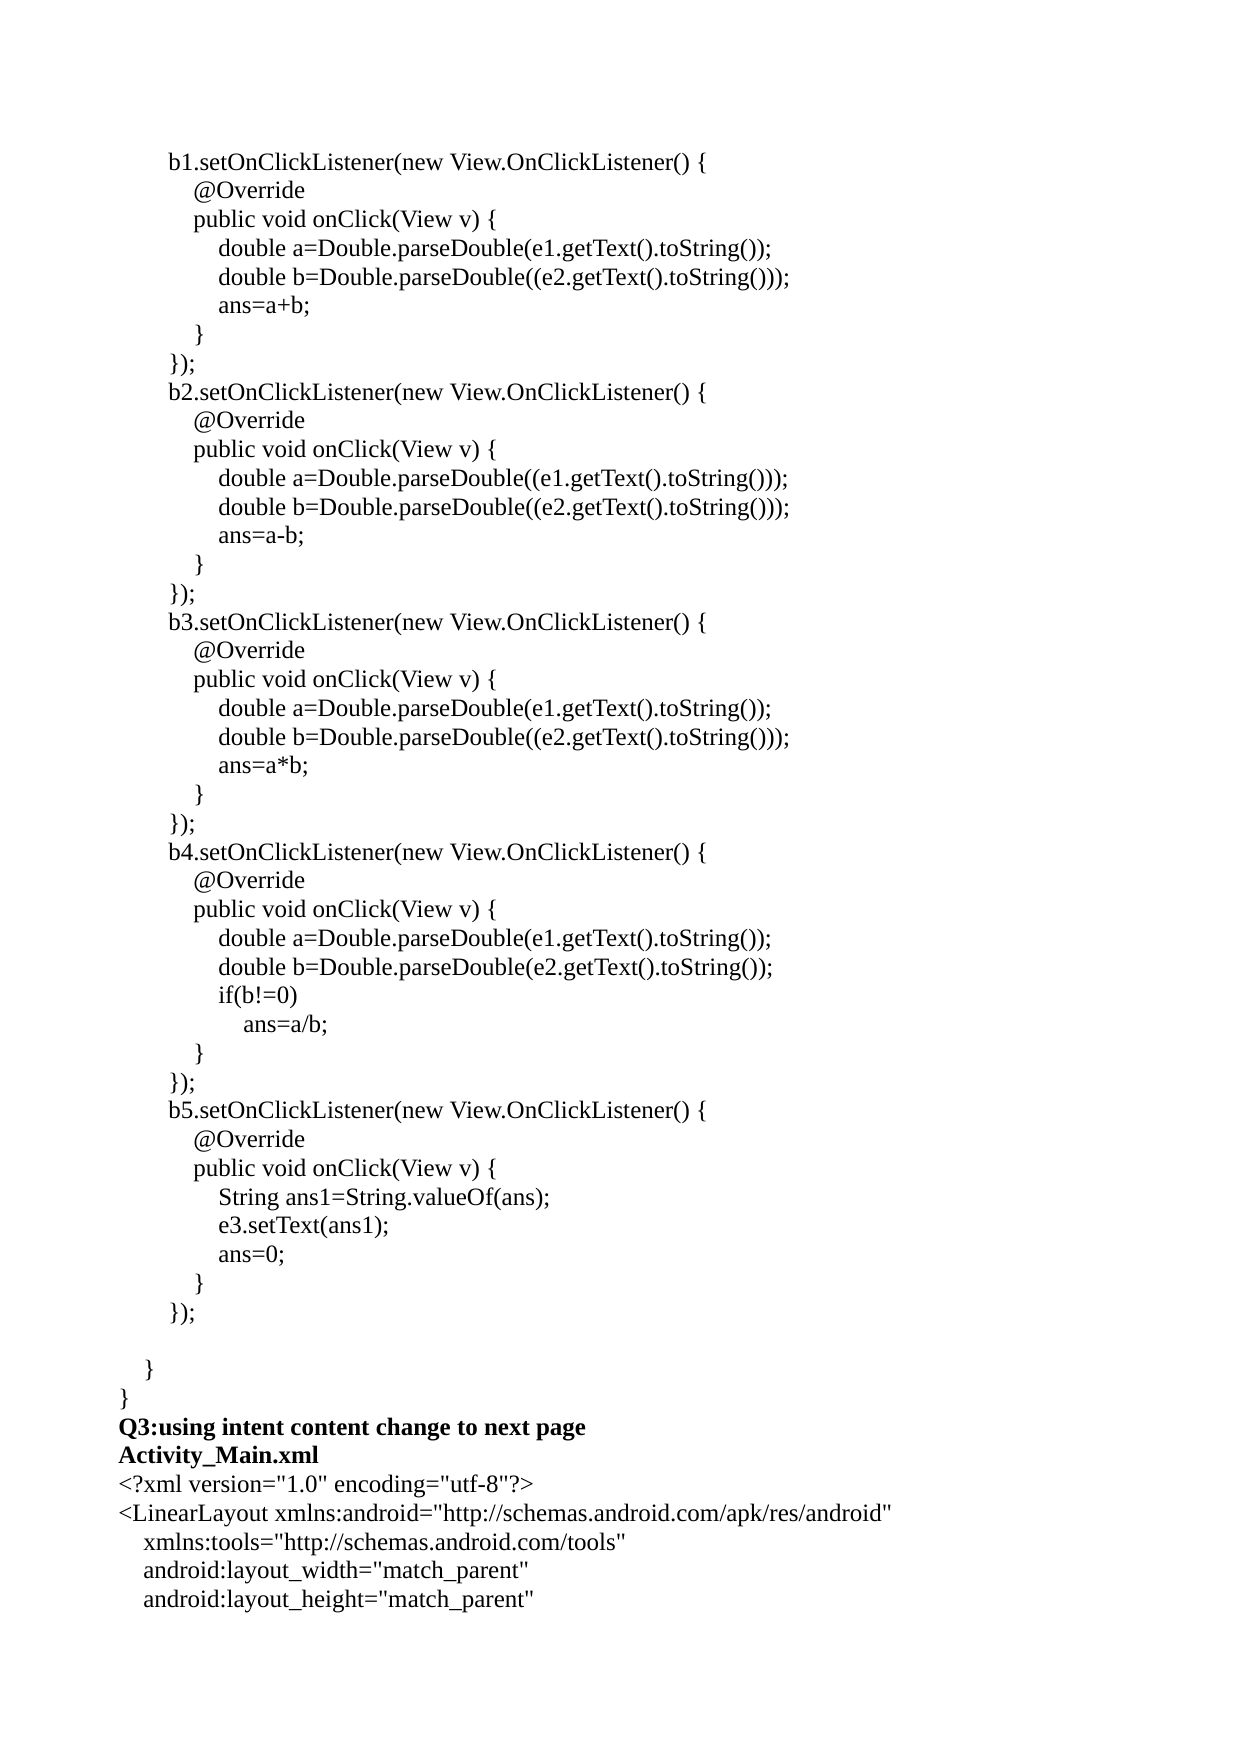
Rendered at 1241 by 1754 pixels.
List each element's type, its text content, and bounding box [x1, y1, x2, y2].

text } [118, 549, 1122, 578]
text xmlns:tools="http://schemas.android.com/tools" [118, 1527, 1122, 1556]
text @Override [118, 636, 1122, 664]
text } [118, 1383, 1122, 1412]
text <LinearLayout xmlns:android="http://schemas.android.com/apk/res/android" [118, 1498, 1122, 1527]
text }); [118, 808, 1122, 837]
text double a=Double.parseDouble(e1.getText().toString()); [118, 693, 1122, 722]
text public void onClick(View v) { [118, 1153, 1122, 1182]
text } [118, 779, 1122, 808]
text }); [118, 1297, 1122, 1326]
text <?xml version="1.0" encoding="utf-8"?> [118, 1469, 1122, 1498]
text Activity_Main.xml [118, 1441, 1122, 1469]
text double a=Double.parseDouble(e1.getText().toString()); [118, 923, 1122, 952]
text }); [118, 1067, 1122, 1096]
text } [118, 319, 1122, 348]
text double b=Double.parseDouble((e2.getText().toString())); [118, 722, 1122, 751]
text public void onClick(View v) { [118, 434, 1122, 463]
text if(b!=0) [118, 981, 1122, 1009]
text double b=Double.parseDouble((e2.getText().toString())); [118, 492, 1122, 521]
text public void onClick(View v) { [118, 894, 1122, 923]
text double a=Double.parseDouble((e1.getText().toString())); [118, 463, 1122, 492]
text } [118, 1038, 1122, 1067]
text @Override [118, 176, 1122, 204]
text }); [118, 578, 1122, 607]
text public void onClick(View v) { [118, 664, 1122, 693]
text ans=a*b; [118, 751, 1122, 779]
text @Override [118, 406, 1122, 434]
text double b=Double.parseDouble(e2.getText().toString()); [118, 952, 1122, 981]
text b2.setOnClickListener(new View.OnClickListener() { [118, 377, 1122, 406]
text e3.setText(ans1); [118, 1211, 1122, 1239]
text android:layout_height="match_parent" [118, 1584, 1122, 1613]
text ans=a/b; [118, 1009, 1122, 1038]
text b5.setOnClickListener(new View.OnClickListener() { [118, 1096, 1122, 1124]
text String ans1=String.valueOf(ans); [118, 1182, 1122, 1211]
text ans=a-b; [118, 521, 1122, 549]
text public void onClick(View v) { [118, 204, 1122, 233]
text }); [118, 348, 1122, 377]
text android:layout_width="match_parent" [118, 1556, 1122, 1584]
text b3.setOnClickListener(new View.OnClickListener() { [118, 607, 1122, 636]
text b1.setOnClickListener(new View.OnClickListener() { [118, 147, 1122, 176]
text @Override [118, 1124, 1122, 1153]
text } [118, 1268, 1122, 1297]
text b4.setOnClickListener(new View.OnClickListener() { [118, 837, 1122, 866]
text @Override [118, 866, 1122, 894]
text Q3:using intent content change to next page [118, 1412, 1122, 1441]
text double b=Double.parseDouble((e2.getText().toString())); [118, 262, 1122, 291]
text } [118, 1354, 1122, 1383]
text ans=0; [118, 1239, 1122, 1268]
text double a=Double.parseDouble(e1.getText().toString()); [118, 233, 1122, 262]
text ans=a+b; [118, 291, 1122, 319]
